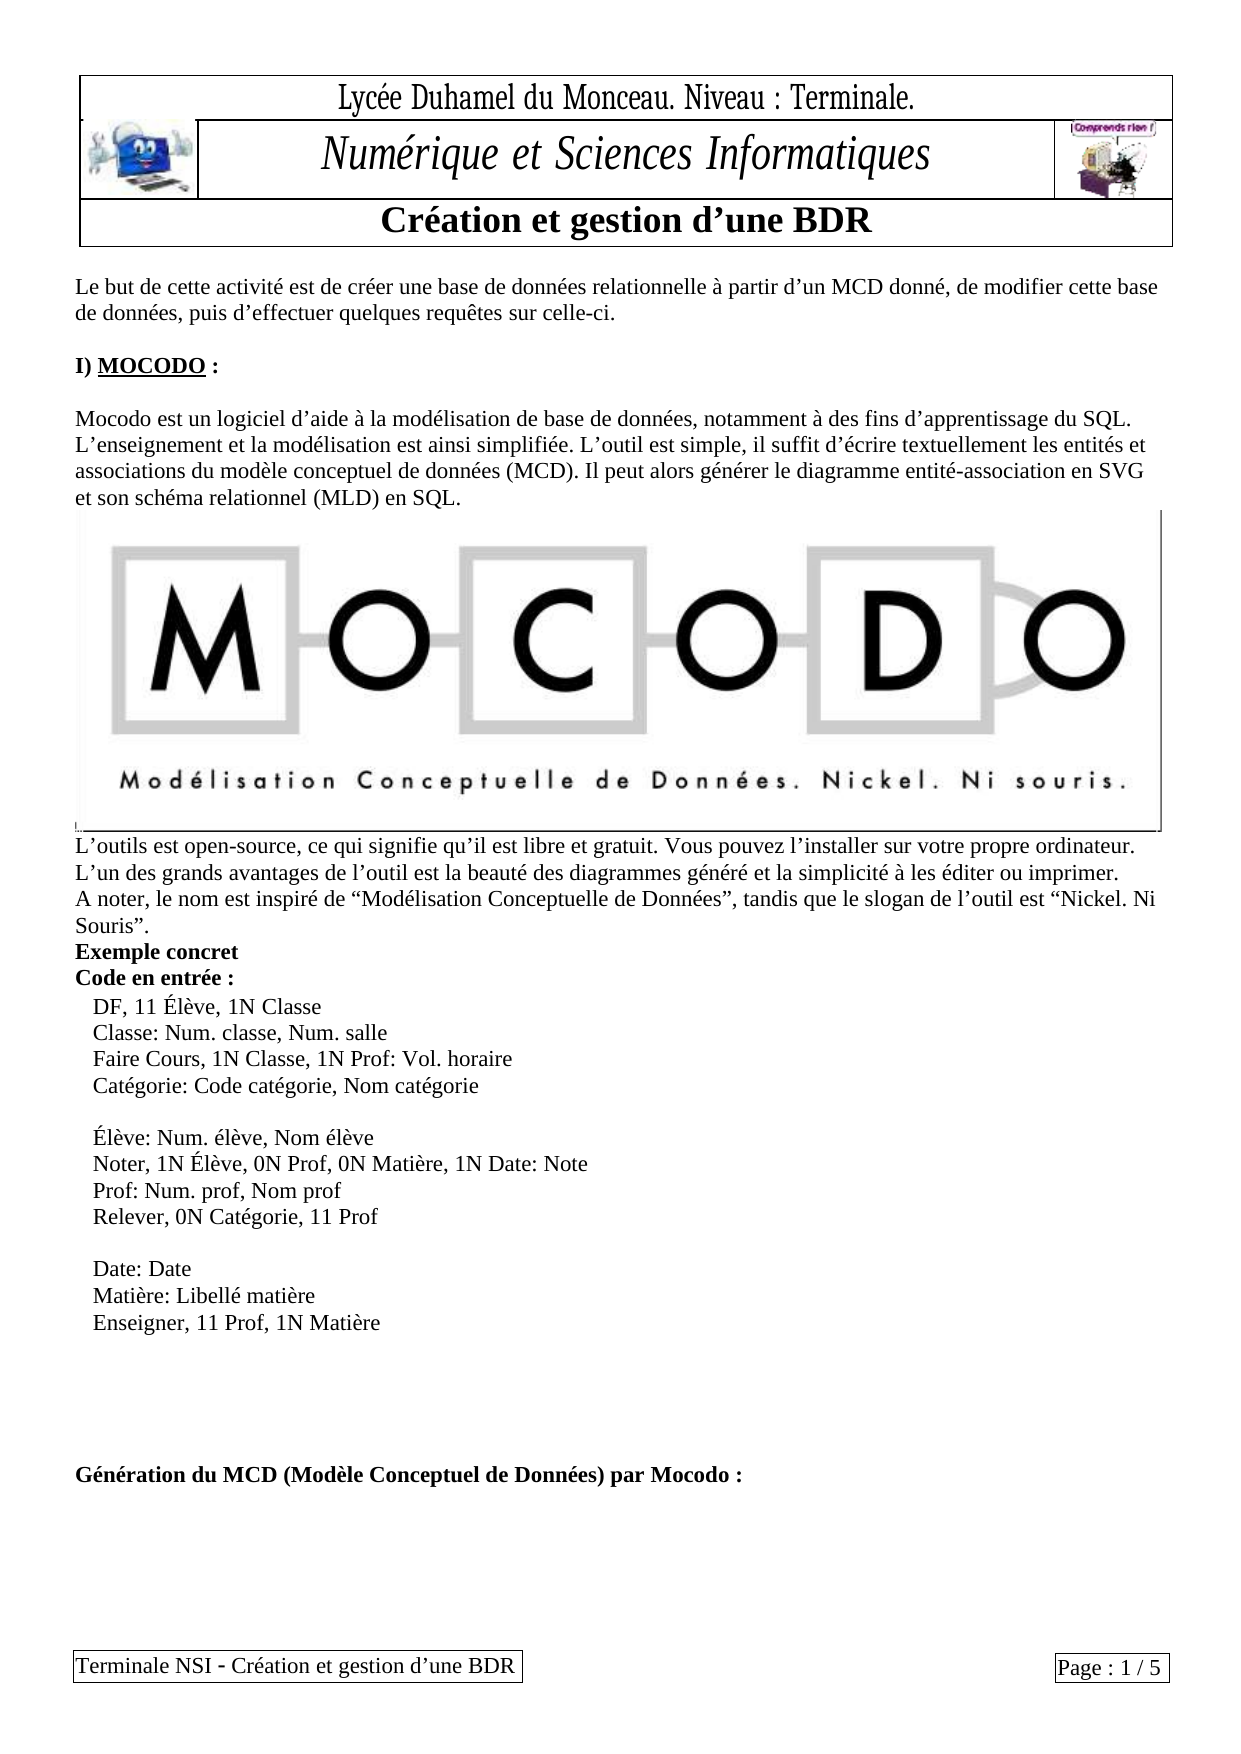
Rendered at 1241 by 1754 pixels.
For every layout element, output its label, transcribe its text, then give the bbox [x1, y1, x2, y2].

picture [1071, 119, 1157, 198]
picture [75, 510, 1162, 832]
subtitle MOCODO : [75, 352, 1188, 378]
text Faire Cours, 1N Classe, 1N Prof: Vol. horaire Catégorie: Code catégorie, Nom catégorie [93, 1046, 516, 1098]
picture [83, 119, 195, 195]
subtitle Exemple concret Code en entrée : [75, 938, 240, 991]
text Date: Date [93, 1256, 1196, 1282]
table_cell [1157, 121, 1172, 198]
text Le but de cette activité est de créer une base de données relationnelle à partir d’un MCD donné, de modifier cette base de données, puis d’effectuer quelques requêtes sur celle-ci. [75, 273, 1161, 326]
text Mocodo est un logiciel d’aide à la modélisation de base de données, notamment à des fins d’apprentissage du SQL. L’enseignement et la modélisation est ainsi simplifiée. L’outil est simple, il suffit d’écrire textuellement les entités et associations du modèle conceptuel de données (MCD). Il peut alors générer le diagramme entité-association en SVG et son schéma relationnel (MLD) en SQL. [75, 405, 1148, 510]
text DF, 11 Élève, 1N Classe Classe: Num. classe, Num. salle [93, 993, 389, 1046]
text Élève: Num. élève, Nom élève [93, 1124, 1196, 1150]
text L’outils est open-source, ce qui signifie qu’il est libre et gratuit. Vous pouvez l’installer sur votre propre ordinateur. L’un des grands avantages de l’outil est la beauté des diagrammes généré et la simplicité à les éditer ou imprimer. [75, 832, 1138, 885]
table_cell [1055, 121, 1071, 198]
text Relever, 0N Catégorie, 11 Prof [93, 1203, 1196, 1229]
text Génération du MCD (Modèle Conceptuel de Données) par Mocodo : [75, 1464, 1188, 1486]
table_cell Numérique et Sciences Informatiques [199, 121, 1054, 198]
text A noter, le nom est inspiré de “Modélisation Conceptuelle de Données”, tandis que le slogan de l’outil est “Nickel. Ni Souris”. [75, 885, 1159, 938]
text Noter, 1N Élève, 0N Prof, 0N Matière, 1N Date: Note Prof: Num. prof, Nom prof [93, 1150, 592, 1203]
table_header Lycée Duhamel du Monceau. Niveau : Terminale. [81, 76, 1172, 119]
table_cell [81, 121, 197, 198]
text Matière: Libellé matière Enseigner, 11 Prof, 1N Matière [93, 1282, 382, 1335]
table_cell Création et gestion d’une BDR [81, 200, 1172, 246]
